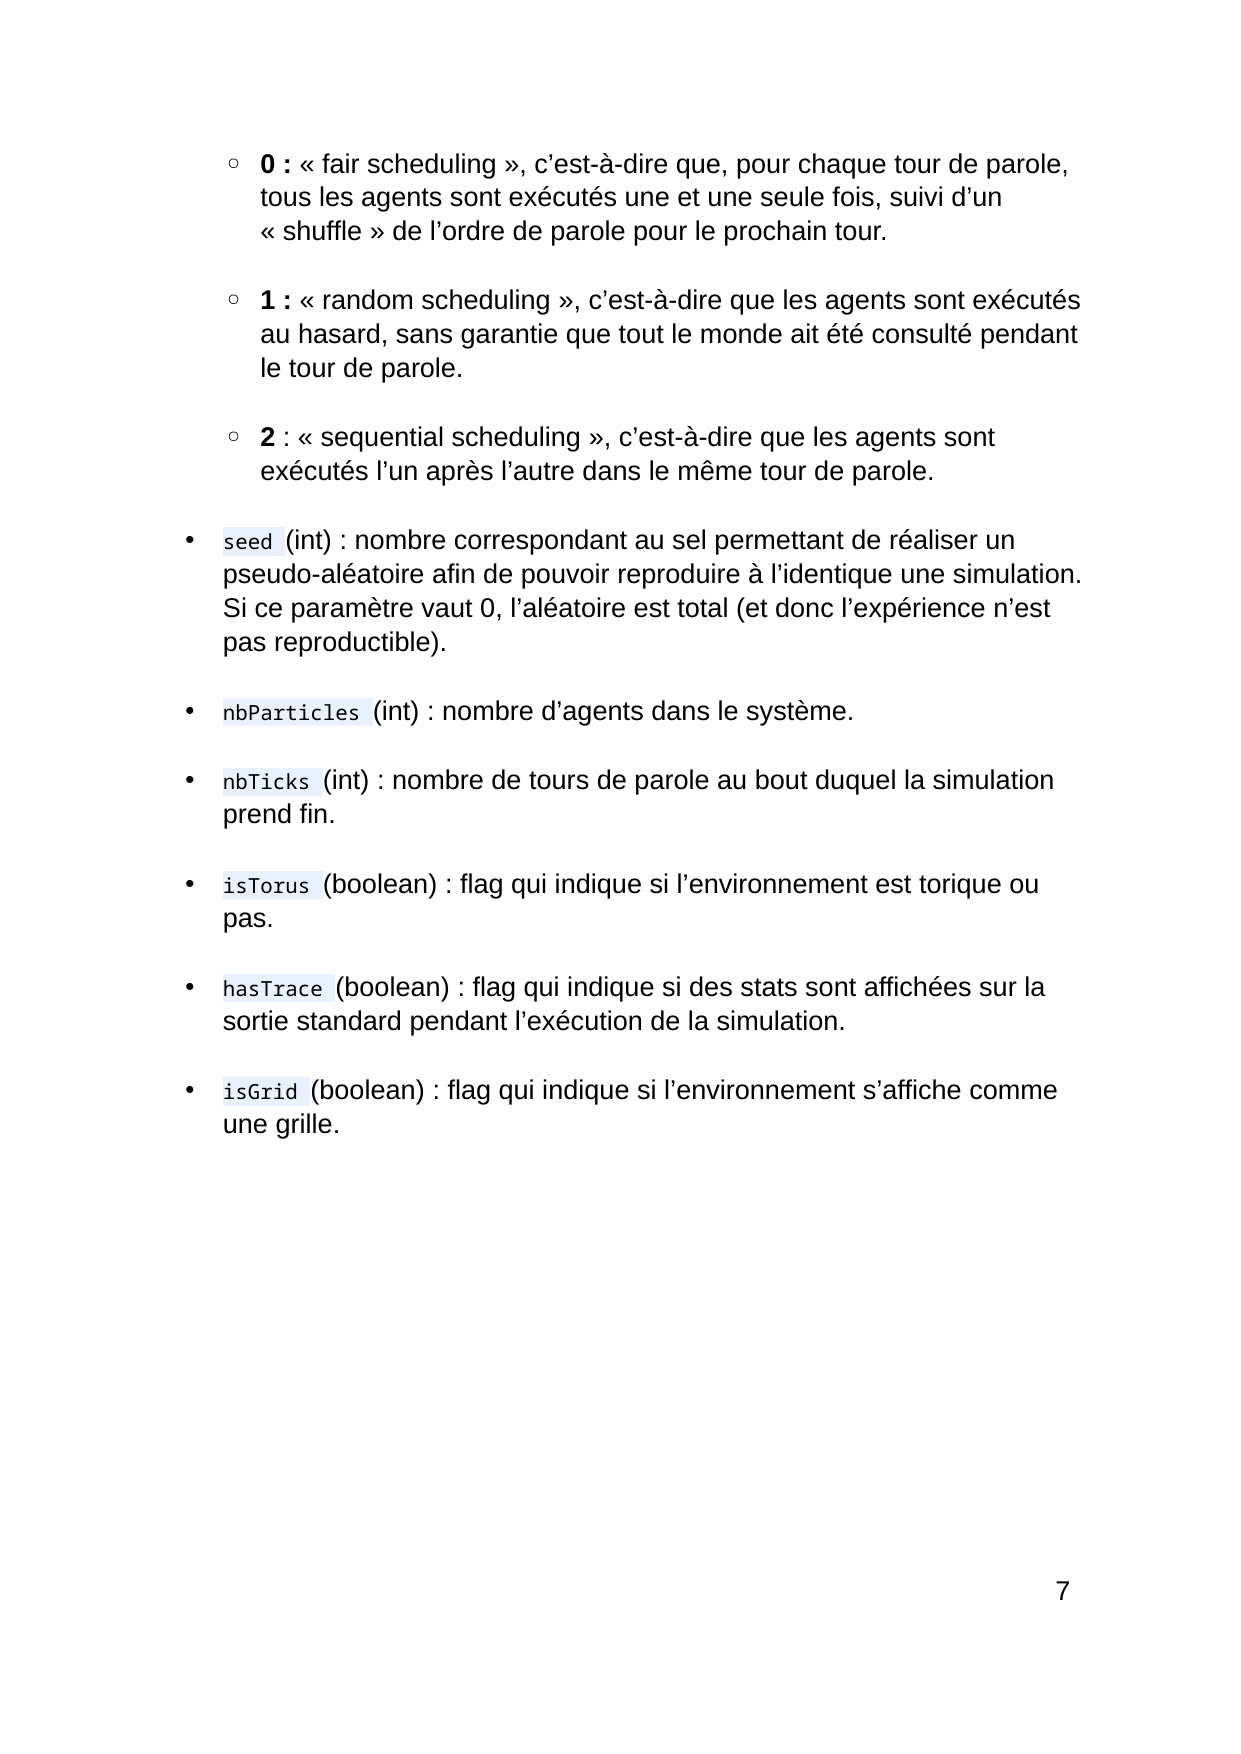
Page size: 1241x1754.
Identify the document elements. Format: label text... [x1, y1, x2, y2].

list 1 : « random scheduling », c’est-à-dire que les agents sont exécutés au hasard, sans garantie que tout le monde ait été consulté pendant le tour de parole. [223, 284, 1093, 383]
list isGrid (boolean) : flag qui indique si l’environnement s’affiche comme une grille. [185, 1074, 1093, 1139]
list hasTrace (boolean) : flag qui indique si des stats sont affichées sur la sortie standard pendant l’exécution de la simulation. [185, 971, 1093, 1036]
list isTorus (boolean) : flag qui indique si l’environnement est torique ou pas. [185, 868, 1093, 933]
list nbTicks (int) : nombre de tours de parole au bout duquel la simulation prend fin. [185, 764, 1093, 830]
list seed (int) : nombre correspondant au sel permettant de réaliser un pseudo-aléatoire afin de pouvoir reproduire à l’identique une simulation. Si ce paramètre vaut 0, l’aléatoire est total (et donc l’expérience n’est pas reproductible). [185, 524, 1093, 657]
list nbParticles (int) : nombre d’agents dans le système. [185, 695, 1093, 726]
list 0 : « fair scheduling », c’est-à-dire que, pour chaque tour de parole, tous les agents sont exécutés une et une seule fois, suivi d’un « shuffle » de l’ordre de parole pour le prochain tour. [223, 148, 1093, 246]
list 2 : « sequential scheduling », c’est-à-dire que les agents sont exécutés l’un après l’autre dans le même tour de parole. [223, 421, 1093, 486]
